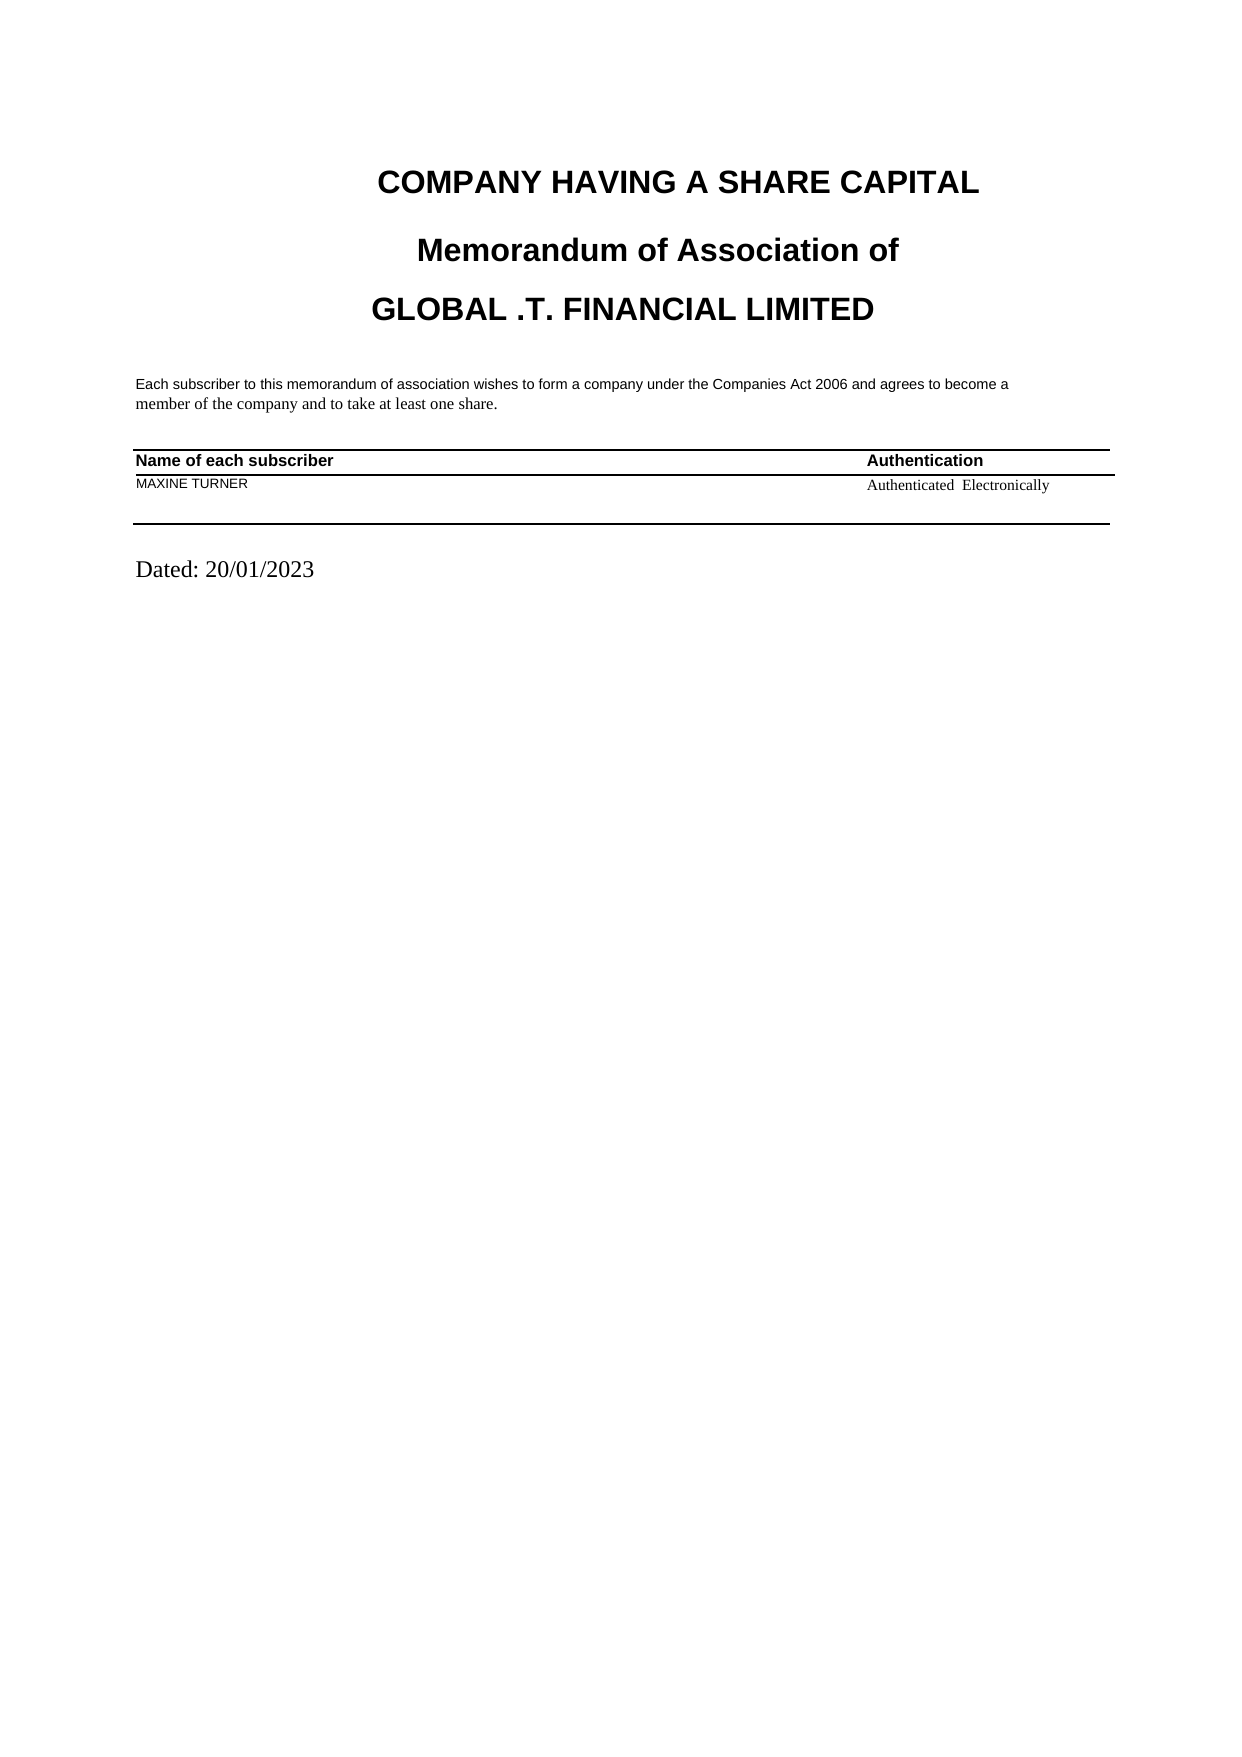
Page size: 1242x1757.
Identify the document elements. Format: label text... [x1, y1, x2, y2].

text COMPANY HAVING A SHARE CAPITAL [377, 163, 1114, 200]
table_cell Authenticated Electronically [583, 476, 1110, 497]
table_header Authentication [583, 451, 1110, 473]
text member of the company and to take at least one share. [135, 394, 1114, 413]
table_cell [1110, 476, 1114, 497]
text GLOBAL .T. FINANCIAL LIMITED [133, 290, 1112, 327]
table_cell [136, 497, 583, 523]
text Each subscriber to this memorandum of association wishes to form a company under the Companies Act 2006 and agrees to become a [135, 375, 1114, 392]
table_header Name of each subscriber [133, 451, 583, 473]
table_cell [583, 497, 1110, 523]
table_cell MAXINE TURNER [136, 476, 583, 497]
table_cell [1110, 497, 1114, 523]
text Dated: 20/01/2023 [135, 555, 1114, 583]
table_header [1110, 449, 1114, 473]
text Memorandum of Association of [417, 231, 1114, 268]
